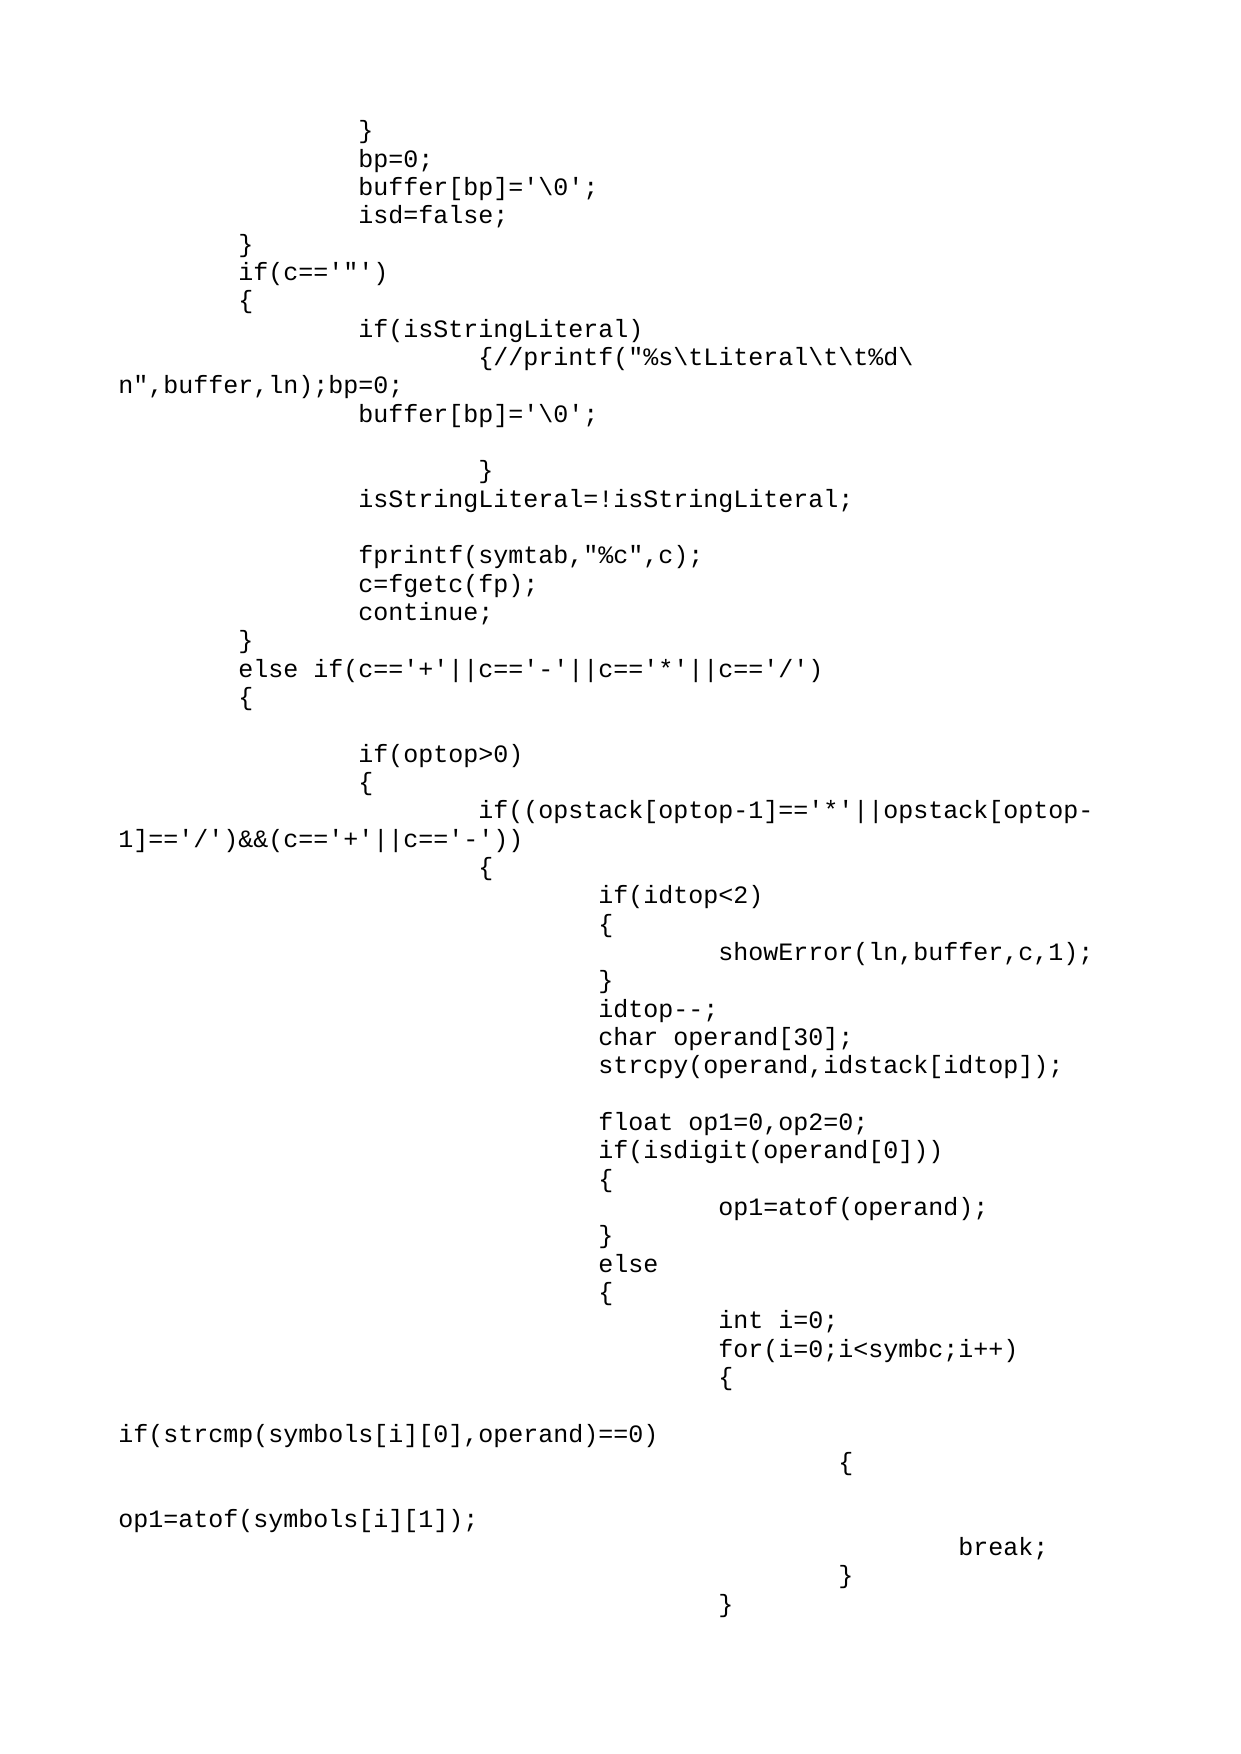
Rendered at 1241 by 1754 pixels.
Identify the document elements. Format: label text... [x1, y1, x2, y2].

text for(i=0;i<symbc;i++) [118, 1336, 1122, 1365]
text break; [118, 1535, 1122, 1563]
text } [118, 628, 1122, 656]
text } [118, 1563, 1122, 1591]
text bp=0; [118, 146, 1122, 175]
text { [118, 911, 1122, 940]
text { [118, 1450, 1122, 1478]
text if(isStringLiteral) [118, 316, 1122, 345]
text float op1=0,op2=0; [118, 1110, 1122, 1138]
text { [118, 770, 1122, 798]
text else [118, 1251, 1122, 1280]
text isStringLiteral=!isStringLiteral; [118, 486, 1122, 515]
text } [118, 1591, 1122, 1620]
text { [118, 855, 1122, 883]
text idtop--; [118, 996, 1122, 1025]
text if(c=='"') [118, 260, 1122, 288]
text fprintf(symtab,"%c",c); [118, 543, 1122, 571]
text strcpy(operand,idstack[idtop]); [118, 1053, 1122, 1081]
text if((opstack[optop-1]=='*'||opstack[optop-1]=='/')&&(c=='+'||c=='-')) [118, 798, 1122, 855]
text } [118, 1223, 1122, 1251]
text c=fgetc(fp); [118, 571, 1122, 600]
text showError(ln,buffer,c,1); [118, 940, 1122, 968]
text if(idtop<2) [118, 883, 1122, 911]
text else if(c=='+'||c=='-'||c=='*'||c=='/') [118, 656, 1122, 685]
text buffer[bp]='\0'; [118, 401, 1122, 430]
text { [118, 1166, 1122, 1195]
text } [118, 458, 1122, 486]
text { [118, 1280, 1122, 1308]
text buffer[bp]='\0'; [118, 175, 1122, 203]
text if(optop>0) [118, 741, 1122, 770]
text } [118, 118, 1122, 146]
text } [118, 968, 1122, 996]
text char operand[30]; [118, 1025, 1122, 1053]
text {//printf("%s\tLiteral\t\t%d\n",buffer,ln);bp=0; [118, 345, 1122, 401]
text if(strcmp(symbols[i][0],operand)==0) [118, 1393, 1122, 1450]
text { [118, 288, 1122, 316]
text { [118, 685, 1122, 713]
text } [118, 231, 1122, 260]
text op1=atof(operand); [118, 1195, 1122, 1223]
text { [118, 1365, 1122, 1393]
text continue; [118, 600, 1122, 628]
text op1=atof(symbols[i][1]); [118, 1478, 1122, 1535]
text isd=false; [118, 203, 1122, 231]
text int i=0; [118, 1308, 1122, 1336]
text if(isdigit(operand[0])) [118, 1138, 1122, 1166]
